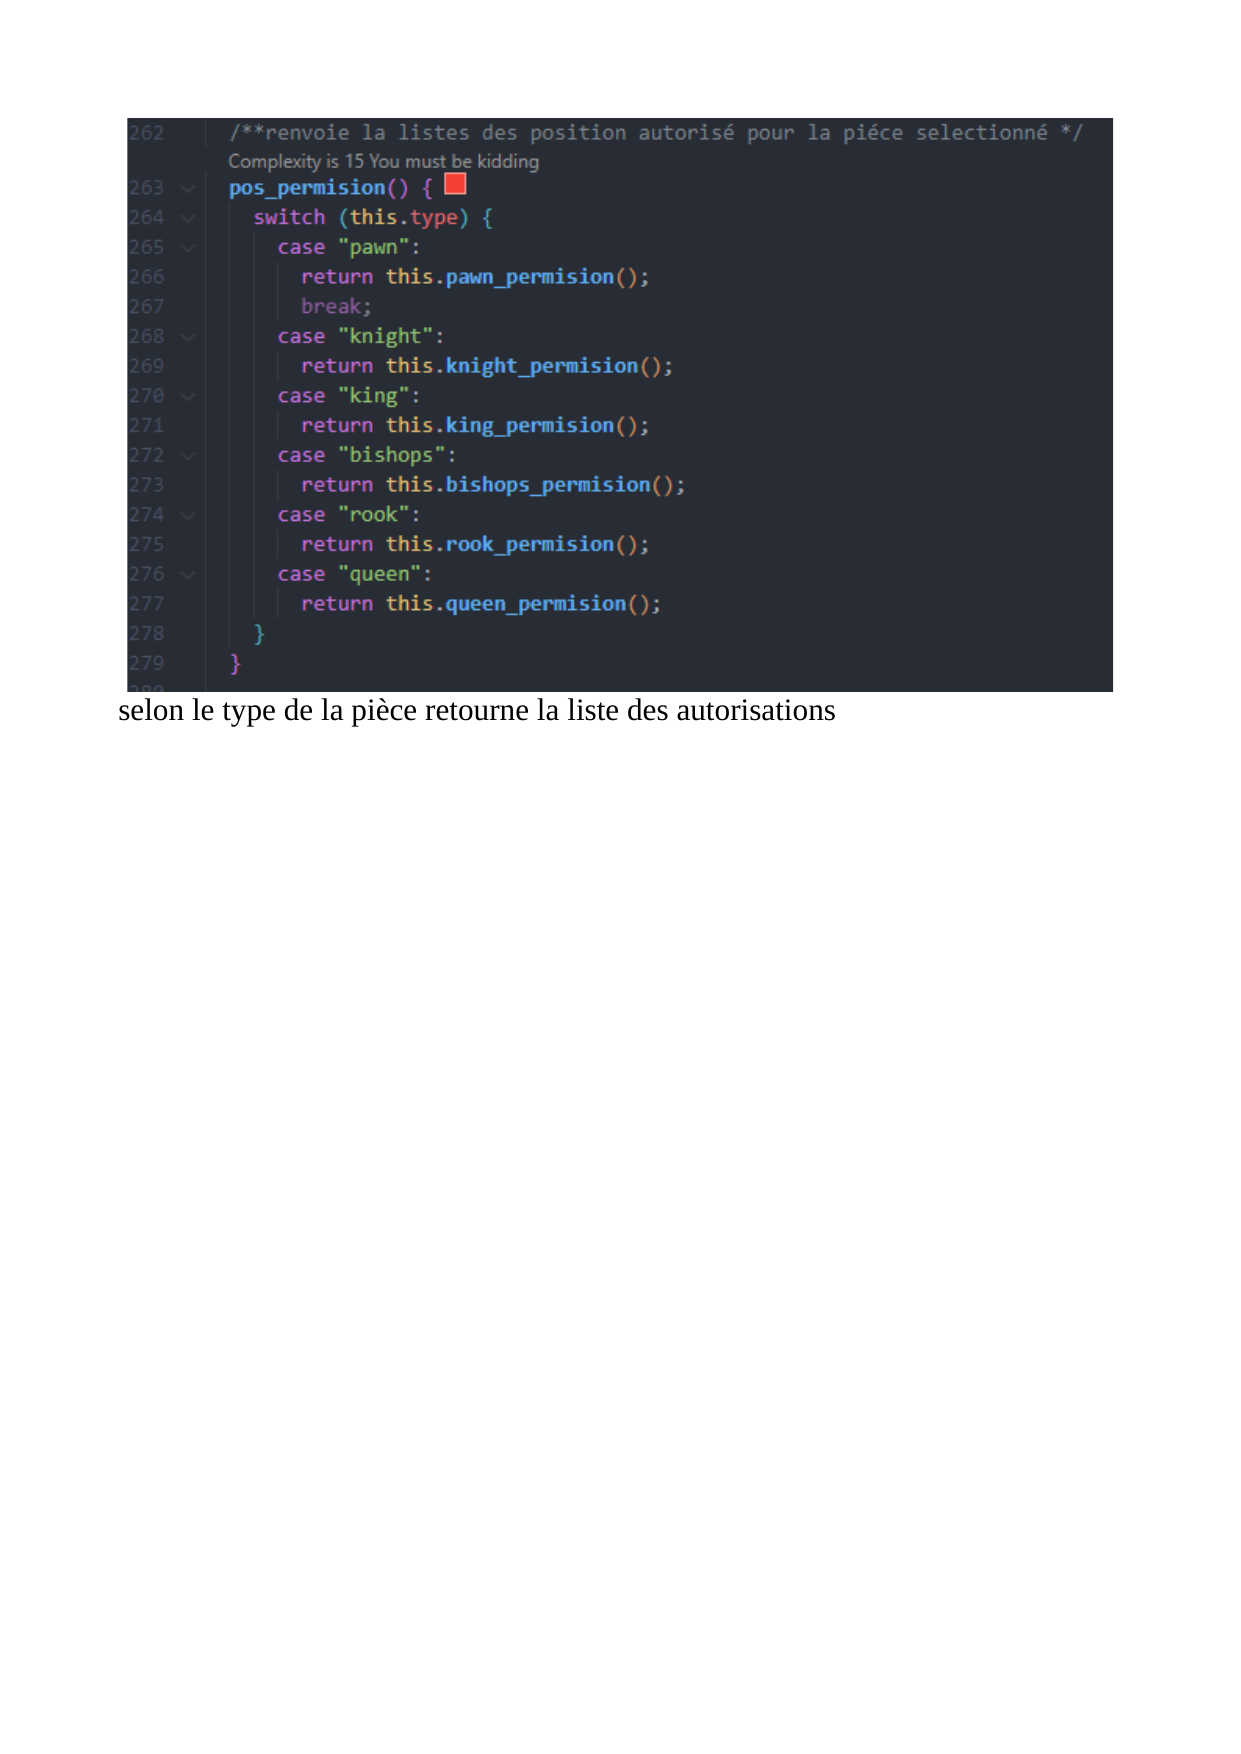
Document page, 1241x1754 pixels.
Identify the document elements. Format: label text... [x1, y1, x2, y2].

text selon le type de la pièce retourne la liste des autorisations [118, 118, 1122, 727]
picture [127, 118, 1114, 692]
